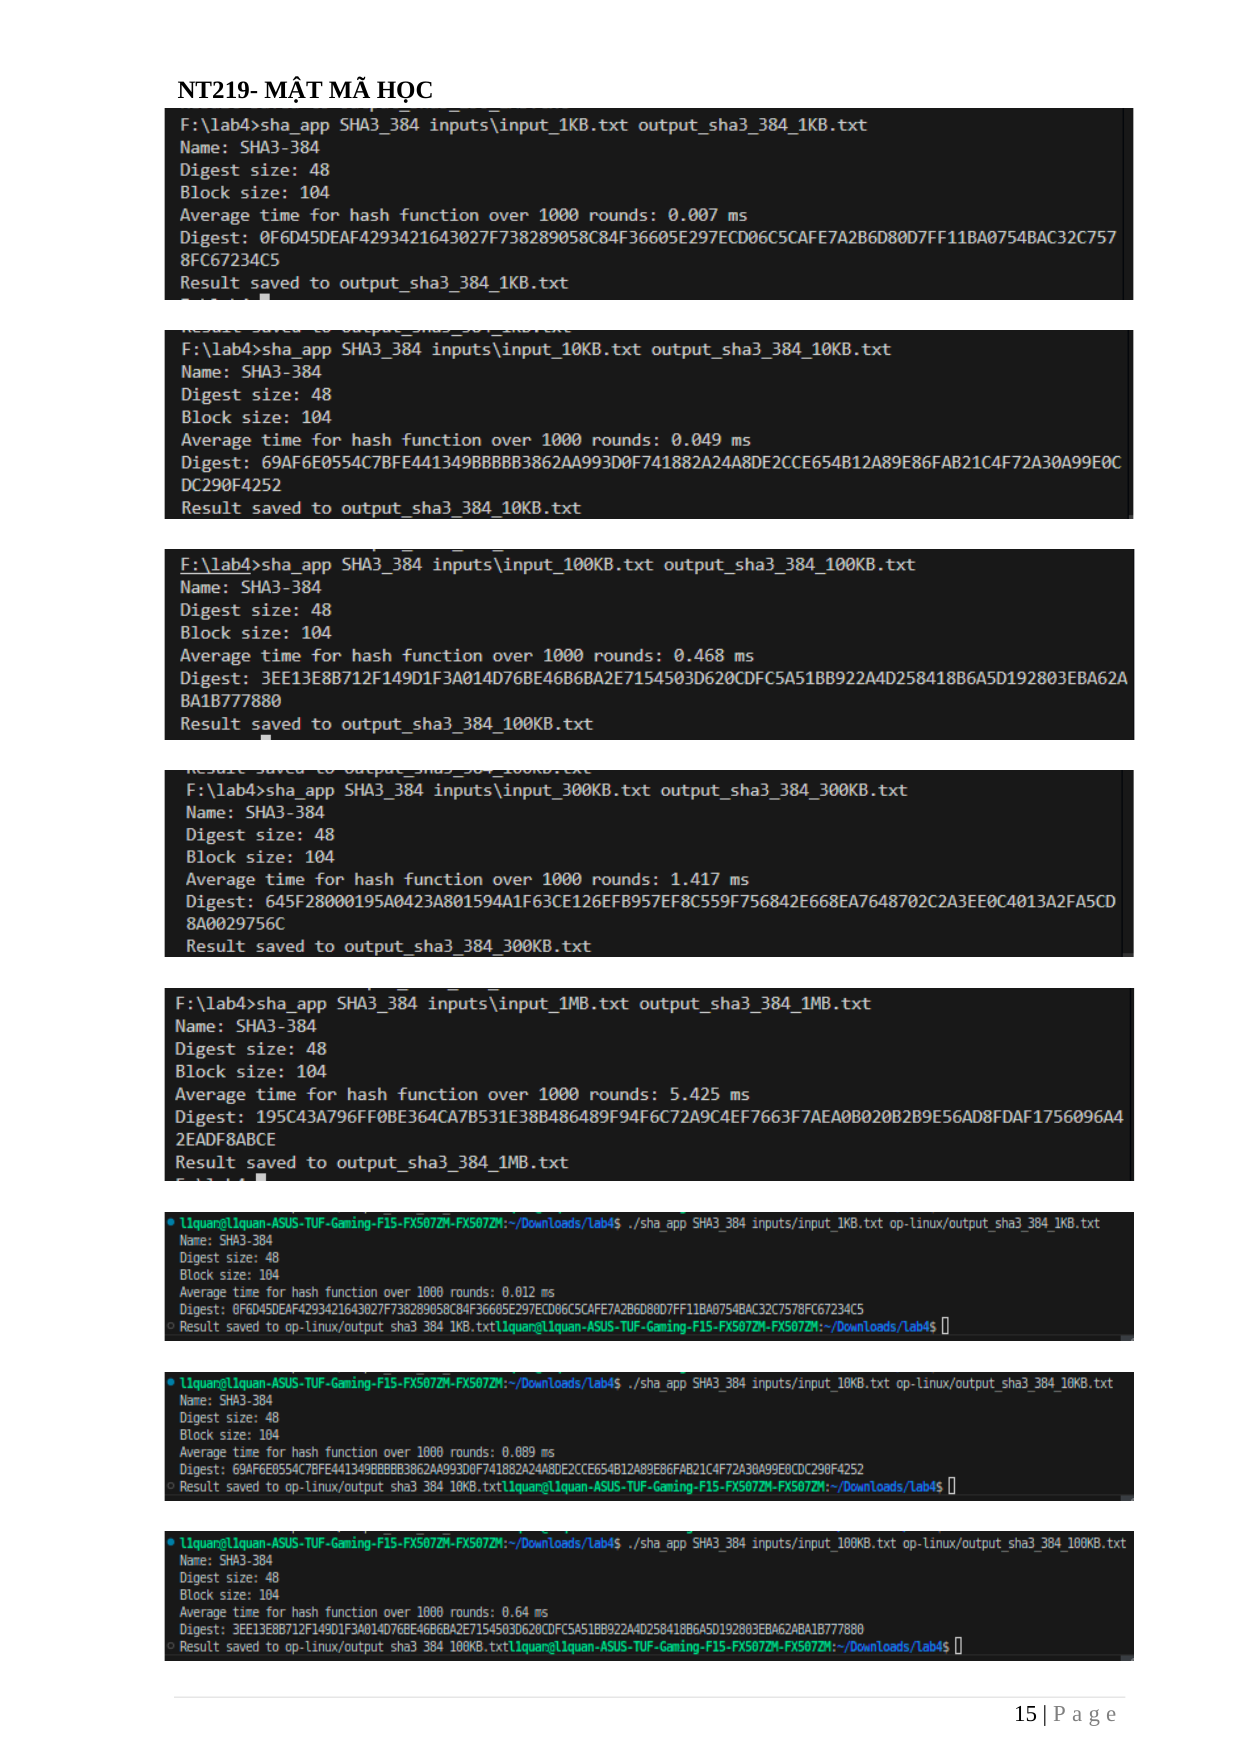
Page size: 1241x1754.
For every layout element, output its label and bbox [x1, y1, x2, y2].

picture [164, 1372, 1134, 1501]
picture [164, 330, 1134, 519]
picture [164, 988, 1135, 1181]
picture [164, 1212, 1134, 1341]
picture [164, 770, 1134, 957]
picture [164, 549, 1135, 740]
picture [164, 1531, 1134, 1661]
picture [164, 108, 1134, 300]
